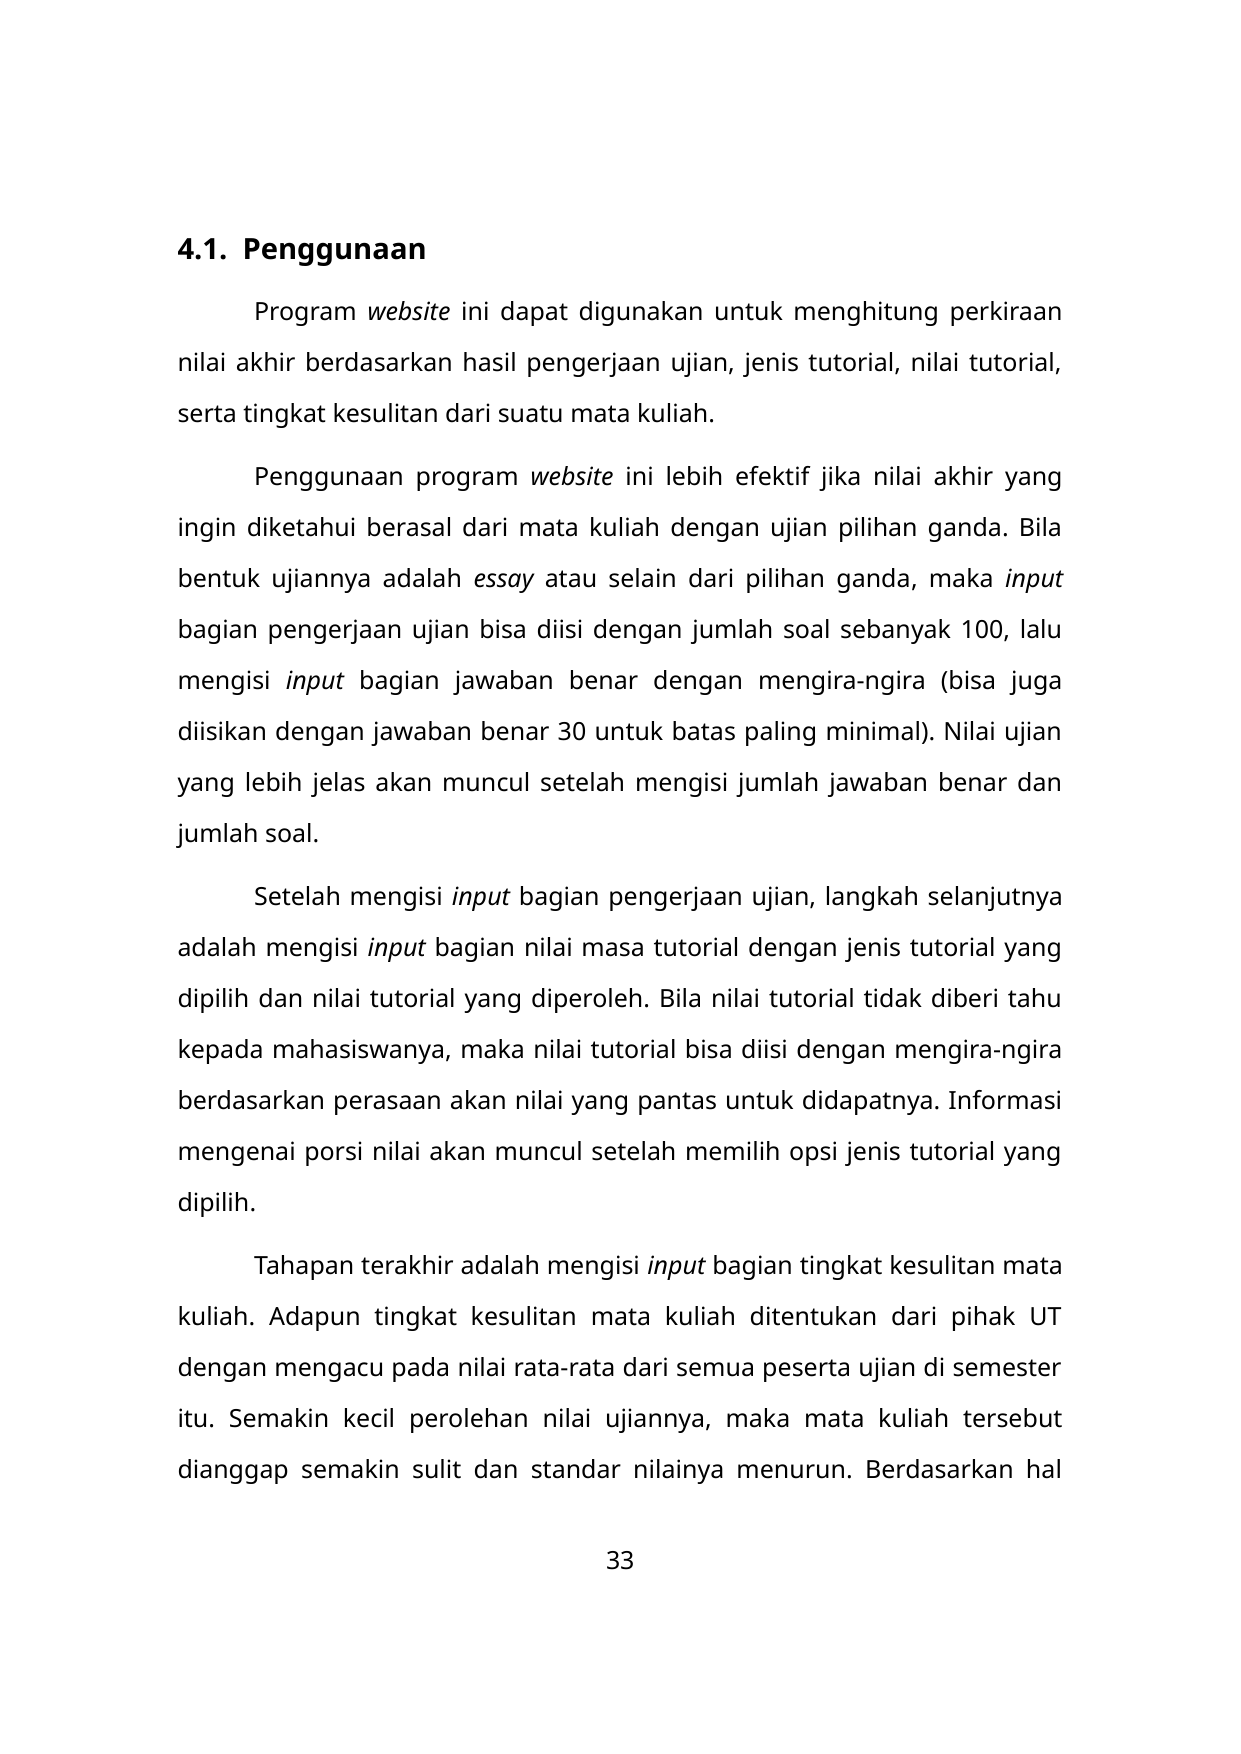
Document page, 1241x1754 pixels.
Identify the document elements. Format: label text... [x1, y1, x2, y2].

text Penggunaan program website ini lebih efektif jika nilai akhir yang ingin diketahui berasal dari mata kuliah dengan ujian pilihan ganda. Bila bentuk ujiannya adalah essay atau selain dari pilihan ganda, maka input bagian pengerjaan ujian bisa diisi dengan jumlah soal sebanyak 100, lalu mengisi input bagian jawaban benar dengan mengira-ngira (bisa juga diisikan dengan jawaban benar 30 untuk batas paling minimal). Nilai ujian yang lebih jelas akan muncul setelah mengisi jumlah jawaban benar dan jumlah soal. [177, 459, 1063, 850]
text Program website ini dapat digunakan untuk menghitung perkiraan nilai akhir berdasarkan hasil pengerjaan ujian, jenis tutorial, nilai tutorial, serta tingkat kesulitan dari suatu mata kuliah. [177, 294, 1063, 430]
text Setelah mengisi input bagian pengerjaan ujian, langkah selanjutnya adalah mengisi input bagian nilai masa tutorial dengan jenis tutorial yang dipilih dan nilai tutorial yang diperoleh. Bila nilai tutorial tidak diberi tahu kepada mahasiswanya, maka nilai tutorial bisa diisi dengan mengira-ngira berdasarkan perasaan akan nilai yang pantas untuk didapatnya. Informasi mengenai porsi nilai akan muncul setelah memilih opsi jenis tutorial yang dipilih. [177, 879, 1063, 1219]
subtitle 4.1. Penggunaan [177, 228, 1063, 268]
text Tahapan terakhir adalah mengisi input bagian tingkat kesulitan mata kuliah. Adapun tingkat kesulitan mata kuliah ditentukan dari pihak UT dengan mengacu pada nilai rata-rata dari semua peserta ujian di semester itu. Semakin kecil perolehan nilai ujiannya, maka mata kuliah tersebut dianggap semakin sulit dan standar nilainya menurun. Berdasarkan hal [177, 1248, 1063, 1486]
